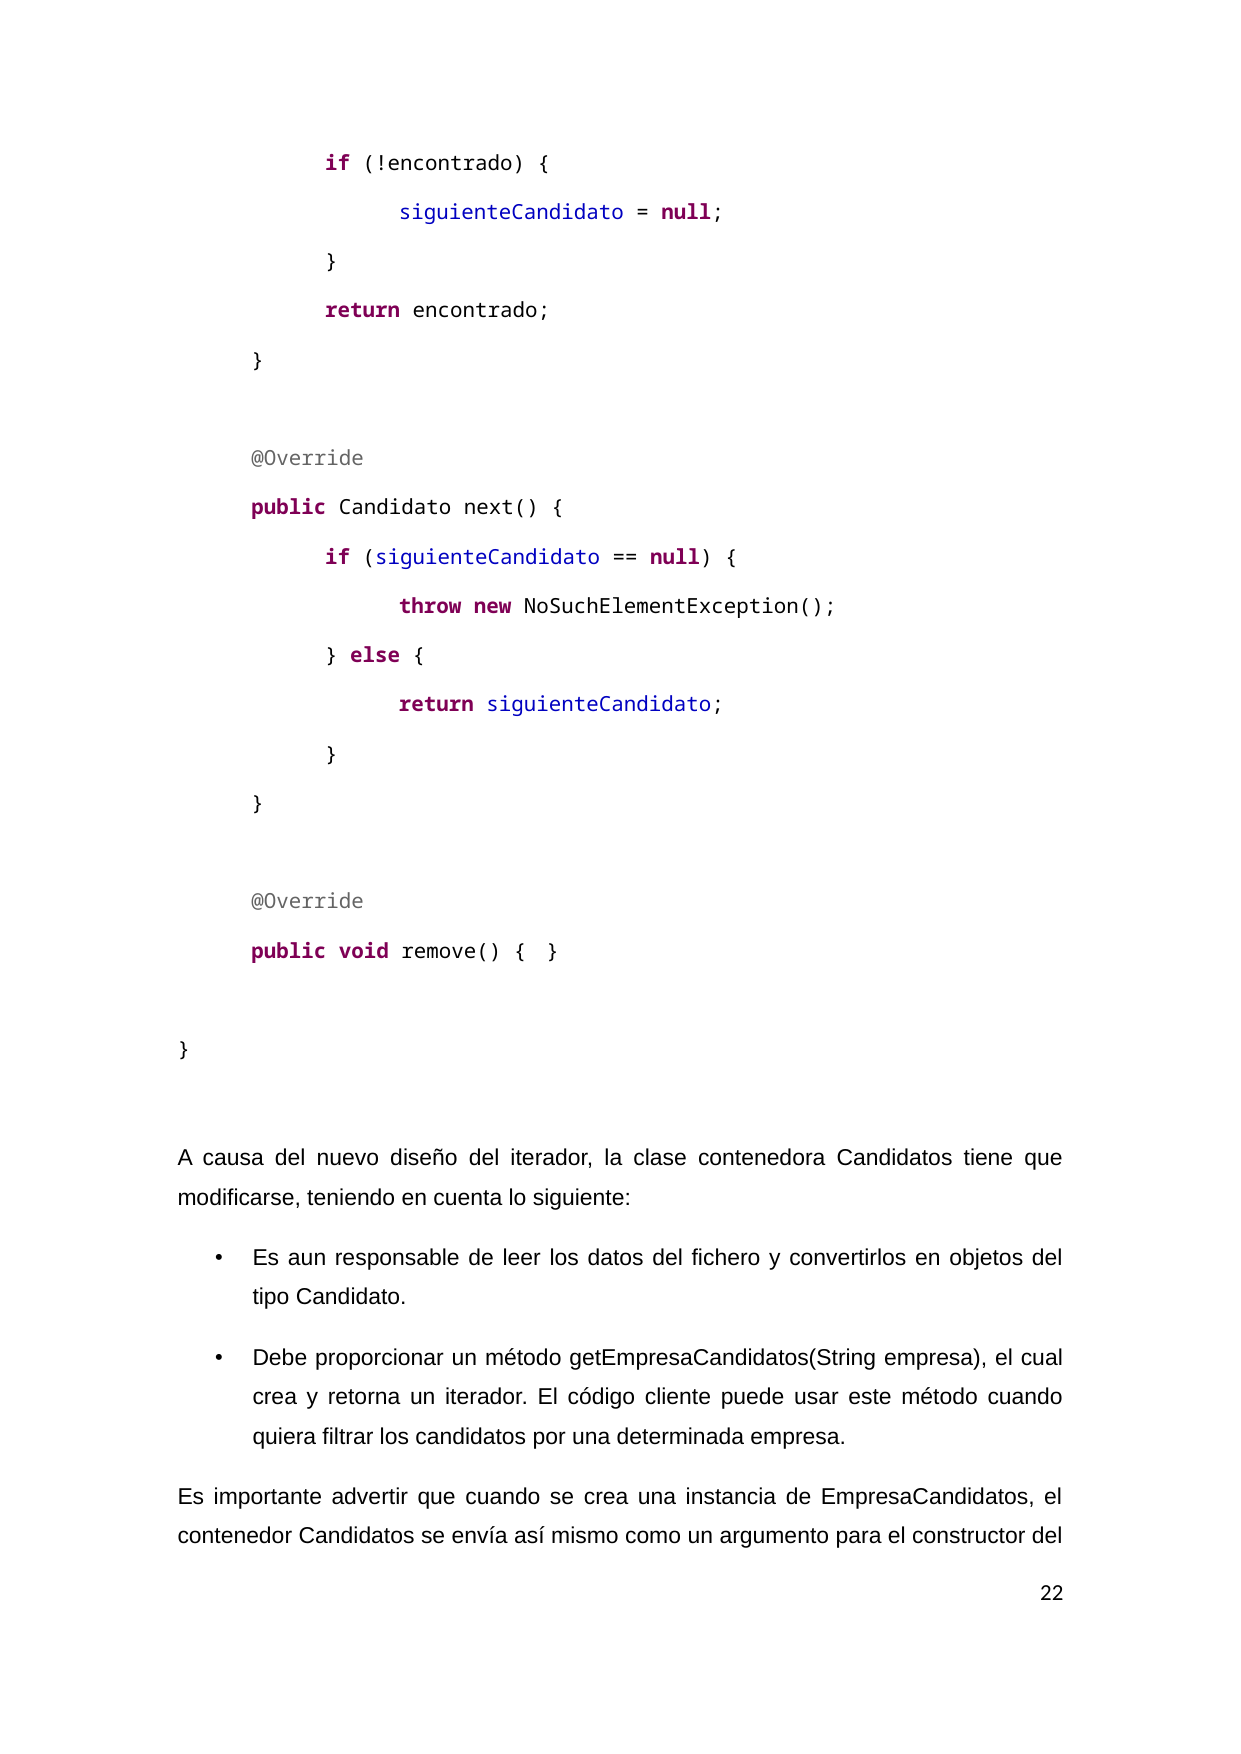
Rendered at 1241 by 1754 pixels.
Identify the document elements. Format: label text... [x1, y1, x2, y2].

list Debe proporcionar un método getEmpresaCandidatos(String empresa), el cual crea y retorna un iterador. El código cliente puede usar este método cuando quiera filtrar los candidatos por una determinada empresa. [215, 1344, 1063, 1449]
list Es aun responsable de leer los datos del fichero y convertirlos en objetos del tipo Candidato. [215, 1244, 1063, 1310]
text if (siguienteCandidato == null) { [177, 542, 1063, 570]
text @Override [177, 443, 1063, 472]
text } [177, 345, 1063, 373]
text Es importante advertir que cuando se crea una instancia de EmpresaCandidatos, el contenedor Candidatos se envía así mismo como un argumento para el constructor del [177, 1483, 1063, 1549]
text @Override [177, 887, 1063, 915]
text siguienteCandidato = null; [177, 197, 1063, 225]
text } [177, 246, 1063, 274]
text throw new NoSuchElementException(); [177, 591, 1063, 619]
text return encontrado; [177, 295, 1063, 324]
text } [177, 1034, 1063, 1063]
text if (!encontrado) { [177, 148, 1063, 176]
text } else { [177, 640, 1063, 669]
text public Candidato next() { [177, 492, 1063, 521]
text A causa del nuevo diseño del iterador, la clase contenedora Candidatos tiene que modificarse, teniendo en cuenta lo siguiente: [177, 1144, 1063, 1210]
text public void remove() { } [177, 936, 1063, 964]
text return siguienteCandidato; [177, 689, 1063, 718]
text } [177, 788, 1063, 817]
text } [177, 739, 1063, 767]
